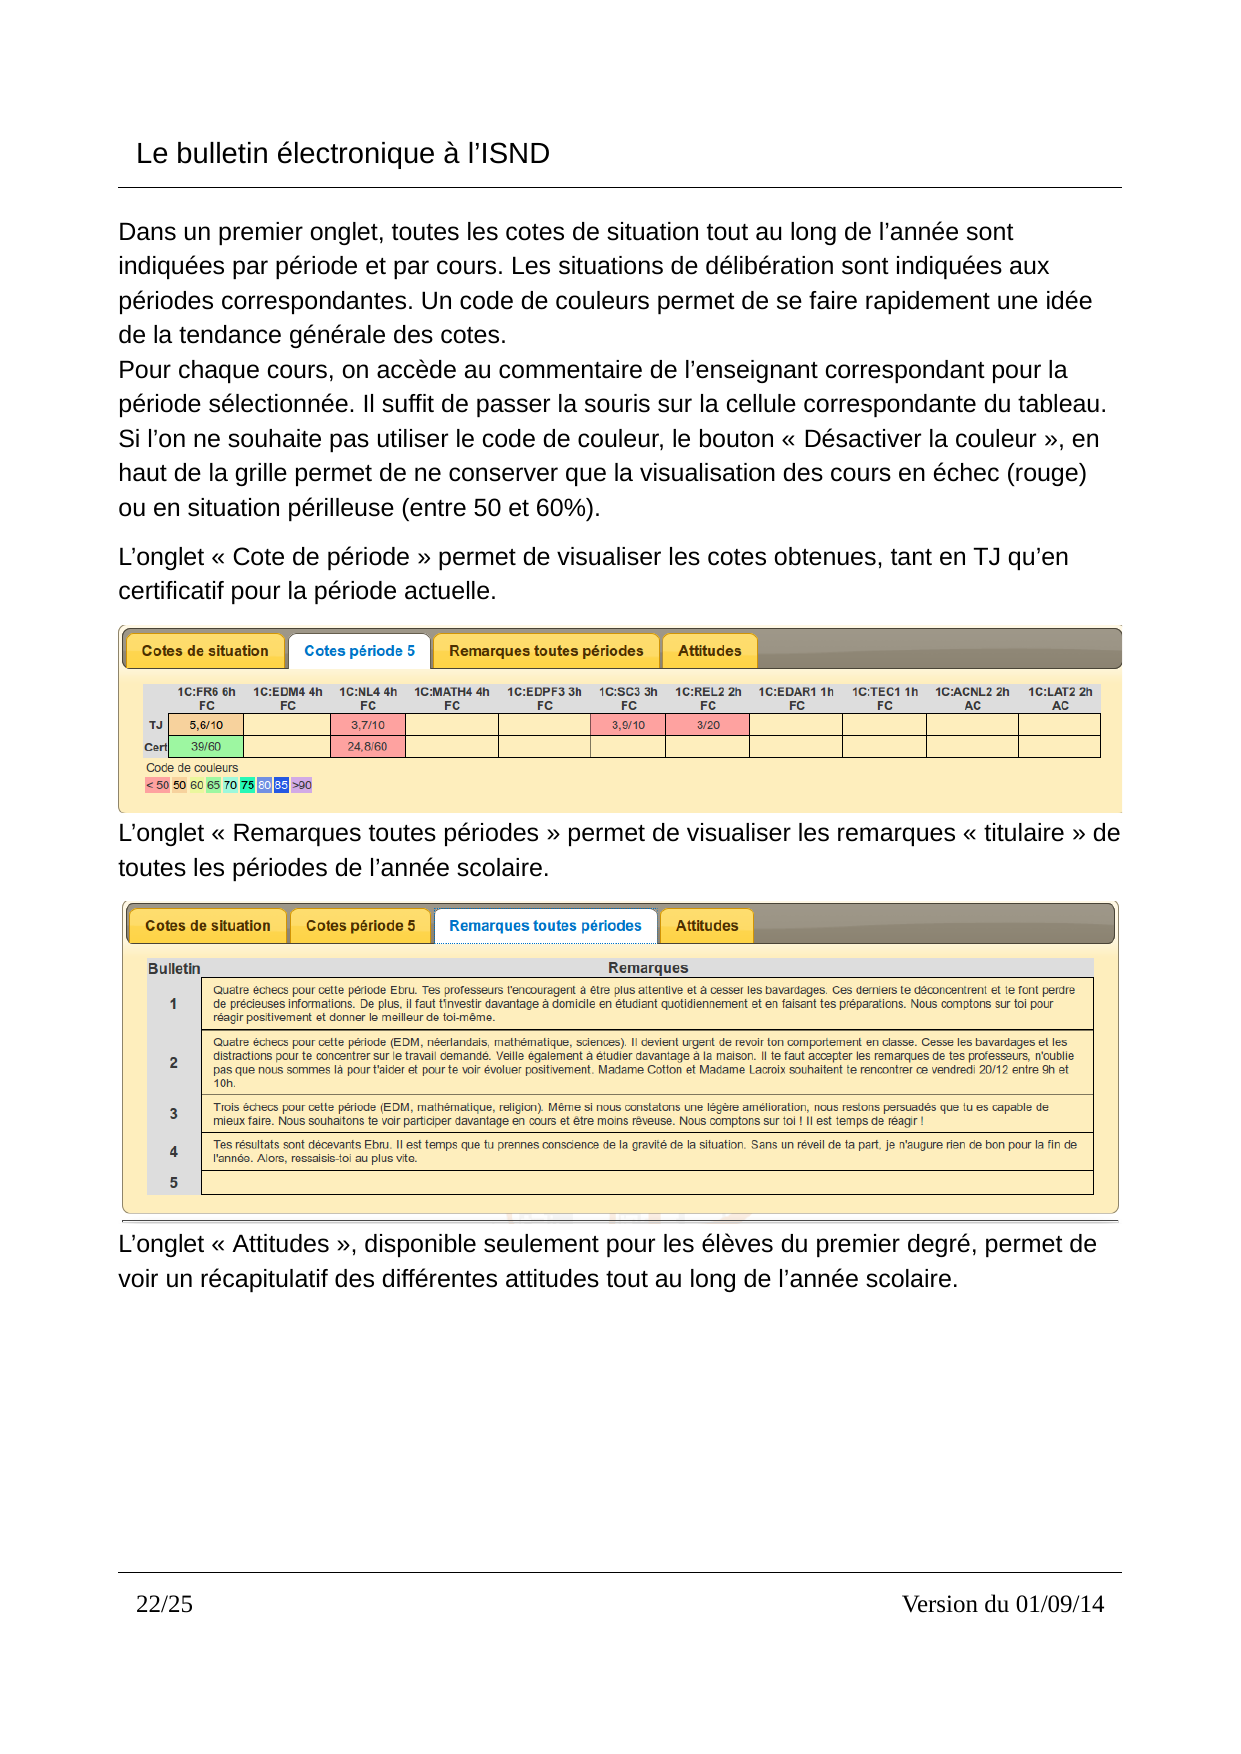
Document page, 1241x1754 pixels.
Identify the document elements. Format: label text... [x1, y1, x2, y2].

picture [118, 625, 1123, 813]
picture [118, 901, 1123, 1224]
text Dans un premier onglet, toutes les cotes de situation tout au long de l’année sont indiquées par période et par cours. Les situations de délibération sont indiquées aux périodes correspondantes. Un code de couleurs permet de se faire rapidement une idée de la tendance générale des cotes. Pour chaque cours, on accède au commentaire de l’enseignant correspondant pour la période sélectionnée. Il suffit de passer la souris sur la cellule correspondante du tableau. Si l’on ne souhaite pas utiliser le code de couleur, le bouton « Désactiver la couleur », en haut de la grille permet de ne conserver que la visualisation des cours en échec (rouge) ou en situation périlleuse (entre 50 et 60%). [118, 217, 1122, 521]
text L’onglet « Attitudes », disponible seulement pour les élèves du premier degré, permet de voir un récapitulatif des différentes attitudes tout au long de l’année scolaire. [118, 1224, 1122, 1293]
text L’onglet « Cote de période » permet de visualiser les cotes obtenues, tant en TJ qu’en certificatif pour la période actuelle. [118, 542, 1122, 605]
text L’onglet « Remarques toutes périodes » permet de visualiser les remarques « titulaire » de toutes les périodes de l’année scolaire. [118, 813, 1122, 881]
